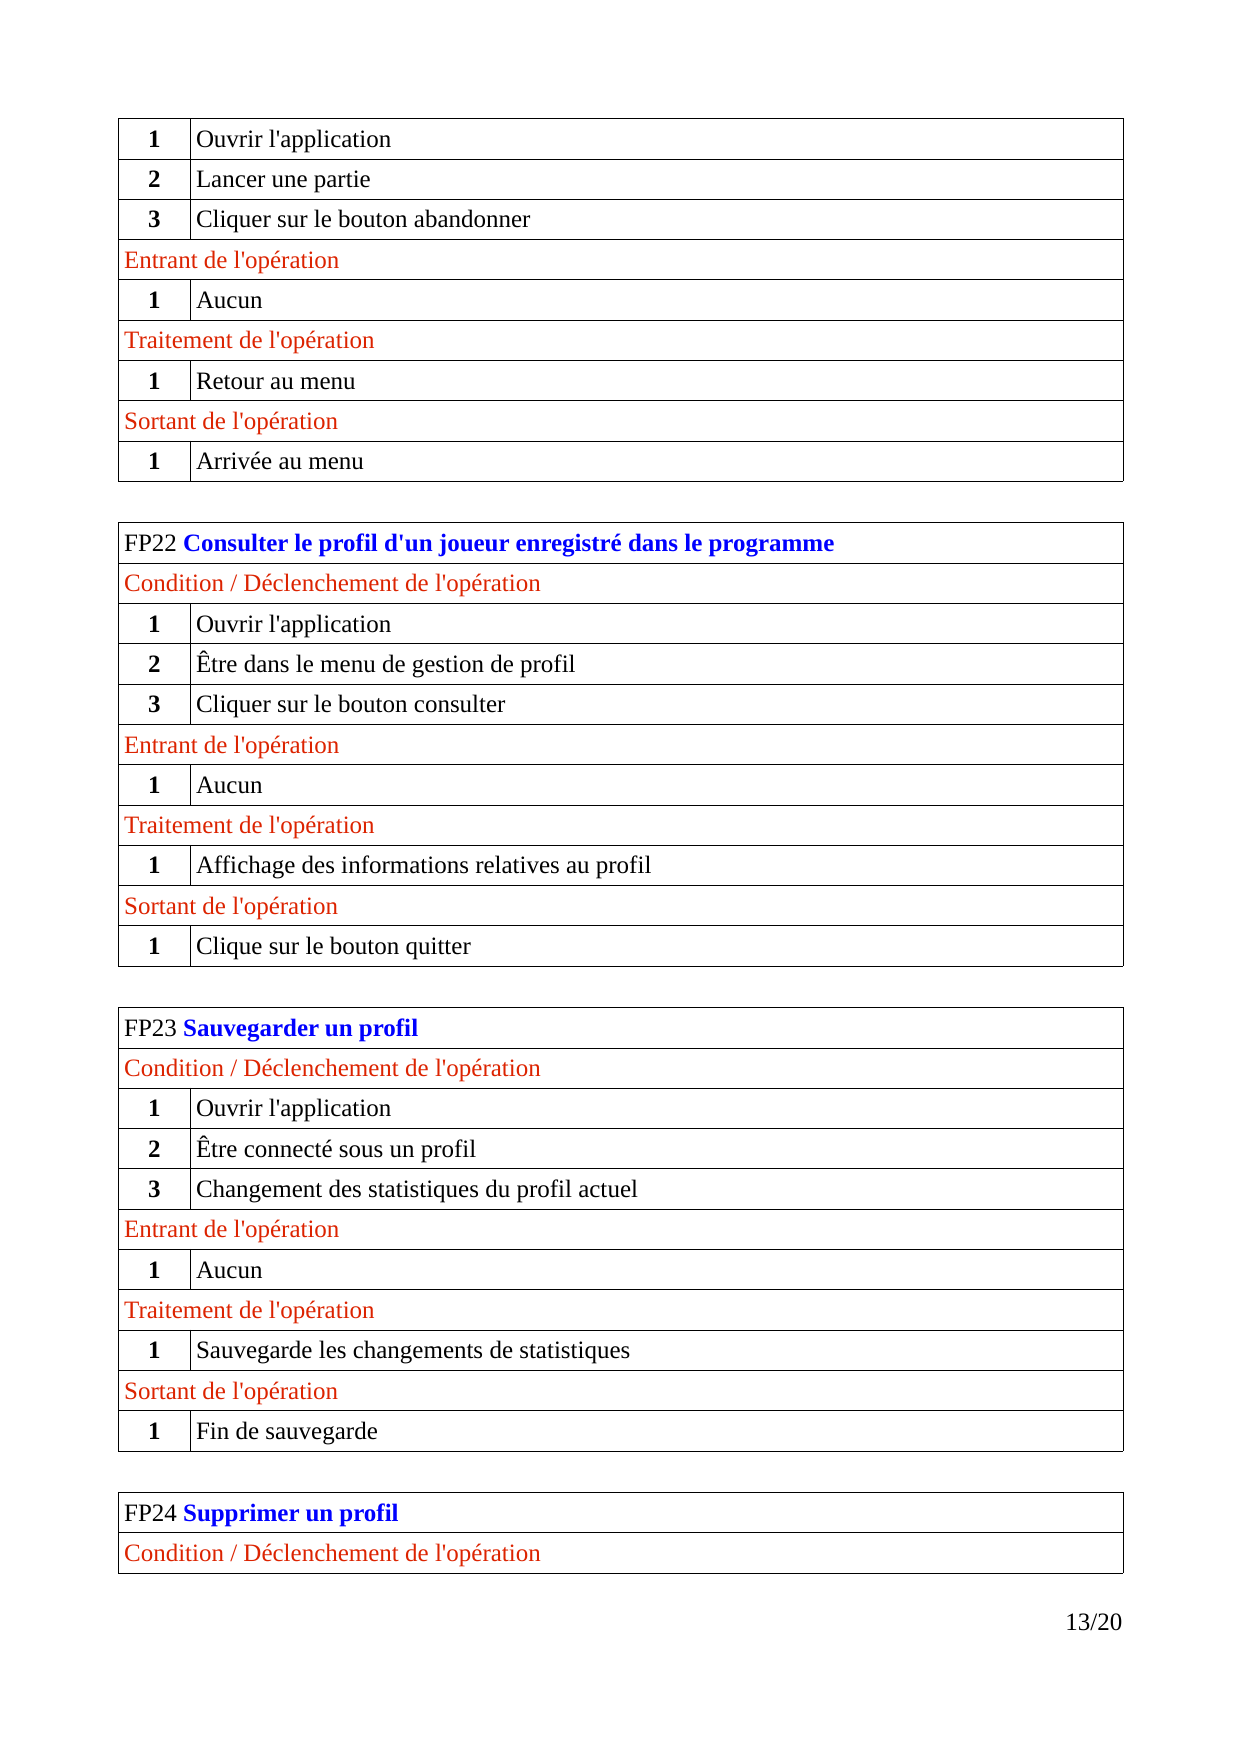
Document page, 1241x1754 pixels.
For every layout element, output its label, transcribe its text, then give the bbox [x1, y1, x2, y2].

table_cell 3 [119, 685, 190, 724]
table_cell Cliquer sur le bouton abandonner [191, 200, 1123, 239]
table_cell 1 [119, 846, 190, 885]
table_cell 3 [119, 200, 190, 239]
table_cell Traitement de l'opération [119, 806, 1123, 845]
table_cell Sauvegarde les changements de statistiques [191, 1331, 1123, 1370]
table_cell 1 [119, 926, 190, 966]
table_cell Sortant de l'opération [119, 886, 1123, 925]
table_cell Sortant de l'opération [119, 401, 1123, 441]
table_cell 3 [119, 1169, 190, 1209]
table_cell 1 [119, 442, 190, 481]
table_cell 1 [119, 1250, 190, 1289]
table_cell Cliquer sur le bouton consulter [191, 685, 1123, 724]
table_cell Traitement de l'opération [119, 321, 1123, 360]
table_cell 1 [119, 361, 190, 400]
table_cell Condition / Déclenchement de l'opération [119, 1533, 1123, 1572]
table_cell Aucun [191, 1250, 1123, 1289]
table_header FP24 Supprimer un profil [119, 1493, 1123, 1532]
table_cell Sortant de l'opération [119, 1371, 1123, 1410]
table_cell Affichage des informations relatives au profil [191, 846, 1123, 885]
table_cell Condition / Déclenchement de l'opération [119, 564, 1123, 603]
table_cell 1 [119, 119, 190, 158]
table_cell Être connecté sous un profil [191, 1129, 1123, 1168]
table_cell Entrant de l'opération [119, 240, 1123, 279]
table_cell Clique sur le bouton quitter [191, 926, 1123, 966]
table_cell Condition / Déclenchement de l'opération [119, 1049, 1123, 1088]
table_header FP22 Consulter le profil d'un joueur enregistré dans le programme [119, 523, 1123, 563]
table_cell Aucun [191, 765, 1123, 804]
table_cell 2 [119, 160, 190, 199]
table_cell Être dans le menu de gestion de profil [191, 644, 1123, 683]
table_cell Aucun [191, 280, 1123, 320]
table_cell Lancer une partie [191, 160, 1123, 199]
table_header FP23 Sauvegarder un profil [119, 1008, 1123, 1047]
table_cell 1 [119, 1331, 190, 1370]
table_cell Ouvrir l'application [191, 119, 1123, 158]
table_cell 2 [119, 644, 190, 683]
table_cell 1 [119, 280, 190, 320]
table_cell 1 [119, 1411, 190, 1451]
table_cell Changement des statistiques du profil actuel [191, 1169, 1123, 1209]
table_cell 1 [119, 604, 190, 643]
table_cell Retour au menu [191, 361, 1123, 400]
table_cell Arrivée au menu [191, 442, 1123, 481]
table_cell Fin de sauvegarde [191, 1411, 1123, 1451]
table_cell Traitement de l'opération [119, 1290, 1123, 1329]
table_cell Ouvrir l'application [191, 604, 1123, 643]
table_cell Entrant de l'opération [119, 725, 1123, 764]
table_cell 1 [119, 1089, 190, 1128]
table_cell Ouvrir l'application [191, 1089, 1123, 1128]
table_cell 1 [119, 765, 190, 804]
table_cell Entrant de l'opération [119, 1210, 1123, 1249]
table_cell 2 [119, 1129, 190, 1168]
